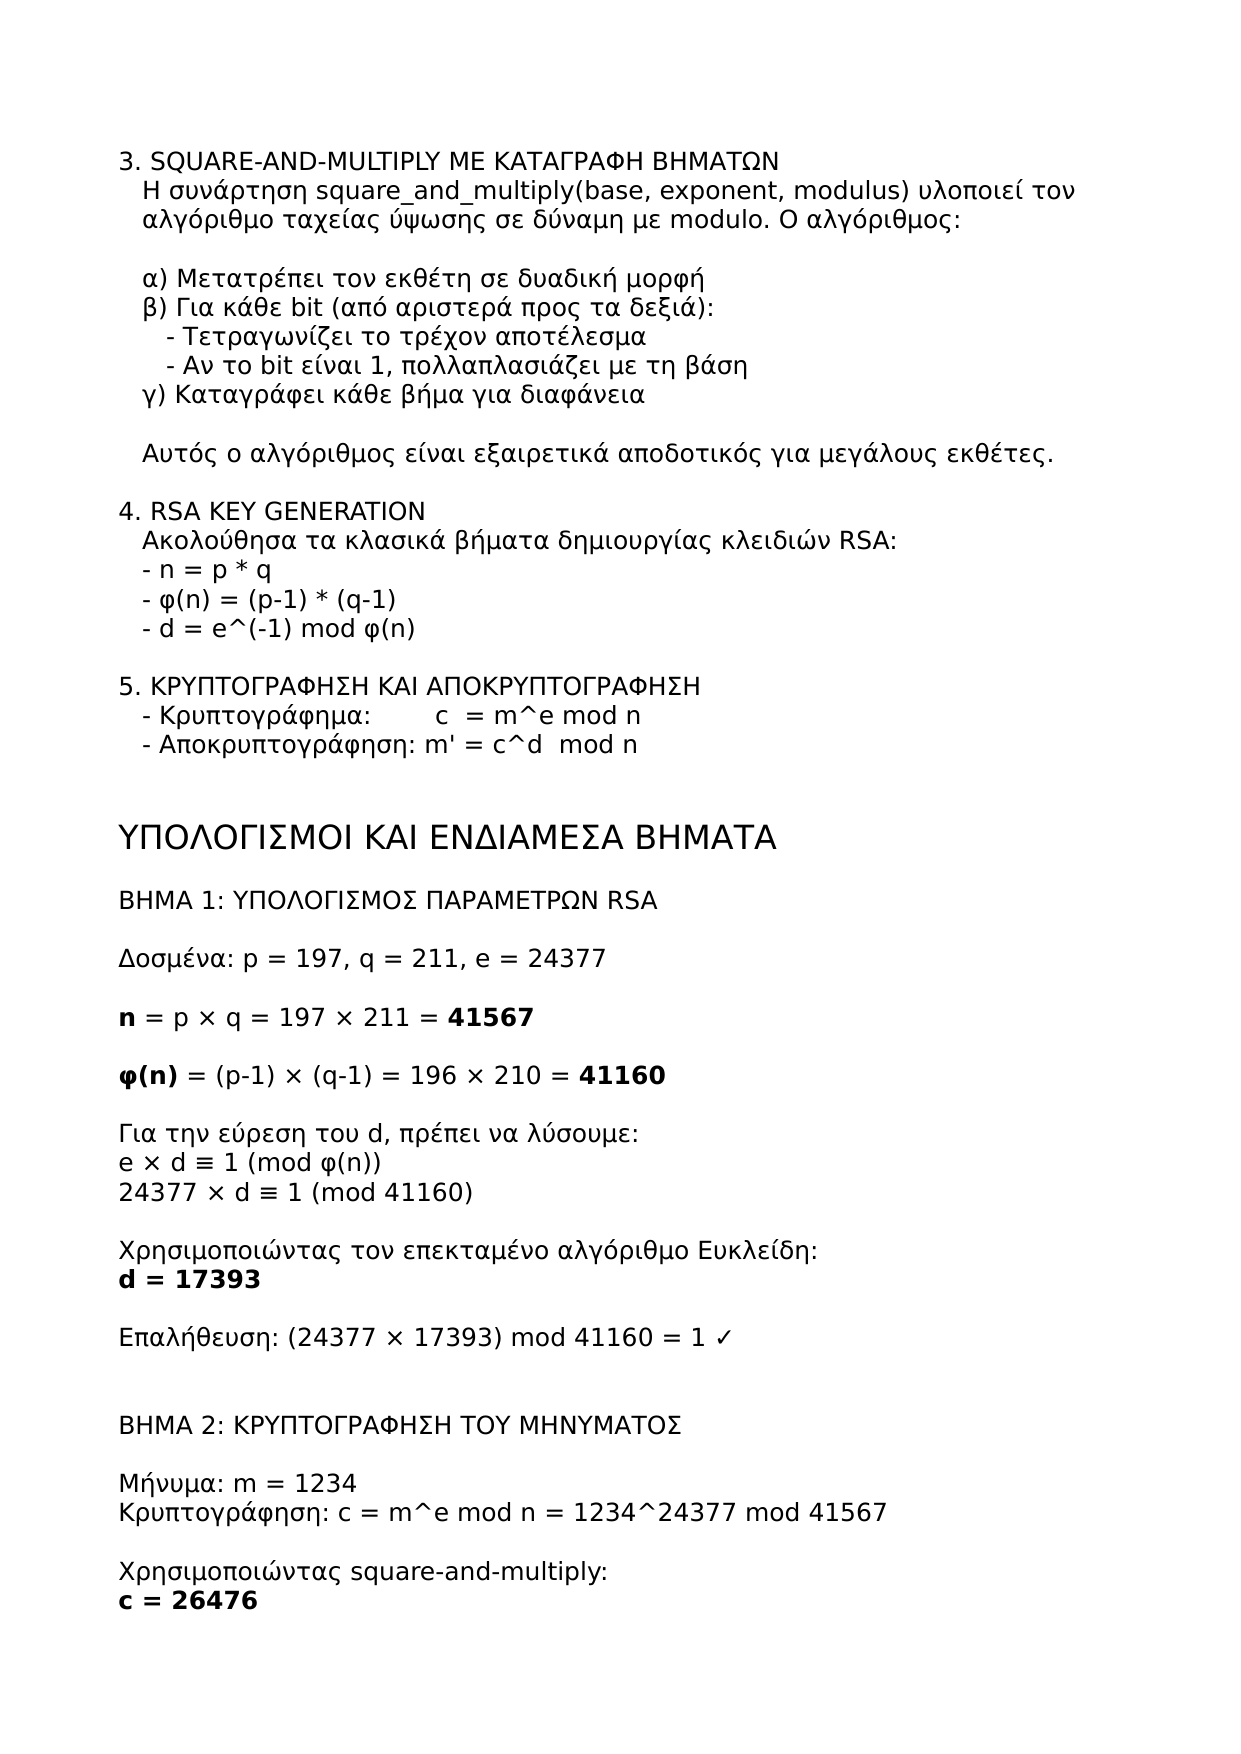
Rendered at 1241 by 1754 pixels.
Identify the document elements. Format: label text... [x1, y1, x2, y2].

text Ακολούθησα τα κλασικά βήματα δημιουργίας κλειδιών RSA: [118, 526, 1122, 556]
text - Τετραγωνίζει το τρέχον αποτέλεσμα [118, 322, 1122, 351]
text Κρυπτογράφηση: c = m^e mod n = 1234^24377 mod 41567 [118, 1499, 1122, 1528]
text n = p × q = 197 × 211 = 41567 [118, 1003, 1122, 1032]
text - n = p * q [118, 556, 1122, 585]
text c = 26476 [118, 1586, 1122, 1615]
text ΒΗΜΑ 2: ΚΡΥΠΤΟΓΡΑΦΗΣΗ ΤΟΥ ΜΗΝΥΜΑΤΟΣ [118, 1411, 1122, 1440]
text Μήνυμα: m = 1234 [118, 1469, 1122, 1499]
text 3. SQUARE-AND-MULTIPLY ΜΕ ΚΑΤΑΓΡΑΦΗ ΒΗΜΑΤΩΝ [118, 147, 1122, 176]
text - φ(n) = (p-1) * (q-1) [118, 585, 1122, 614]
text γ) Καταγράφει κάθε βήμα για διαφάνεια [118, 381, 1122, 410]
text - Κρυπτογράφημα: c = m^e mod n [118, 701, 1122, 731]
text ΥΠΟΛΟΓΙΣΜΟΙ ΚΑΙ ΕΝΔΙΑΜΕΣΑ ΒΗΜΑΤΑ [118, 818, 1122, 857]
text ΒΗΜΑ 1: ΥΠΟΛΟΓΙΣΜΟΣ ΠΑΡΑΜΕΤΡΩΝ RSA [118, 886, 1122, 915]
text Δοσμένα: p = 197, q = 211, e = 24377 [118, 944, 1122, 974]
text 24377 × d ≡ 1 (mod 41160) [118, 1178, 1122, 1207]
text β) Για κάθε bit (από αριστερά προς τα δεξιά): [118, 293, 1122, 322]
text 5. ΚΡΥΠΤΟΓΡΑΦΗΣΗ ΚΑΙ ΑΠΟΚΡΥΠΤΟΓΡΑΦΗΣΗ [118, 672, 1122, 701]
text Η συνάρτηση square_and_multiply(base, exponent, modulus) υλοποιεί τον [118, 176, 1122, 206]
text e × d ≡ 1 (mod φ(n)) [118, 1149, 1122, 1178]
text Αυτός ο αλγόριθμος είναι εξαιρετικά αποδοτικός για μεγάλους εκθέτες. [118, 439, 1122, 468]
text - Αποκρυπτογράφηση: m' = c^d mod n [118, 731, 1122, 760]
text Επαλήθευση: (24377 × 17393) mod 41160 = 1 ✓ [118, 1324, 1122, 1353]
text - d = e^(-1) mod φ(n) [118, 614, 1122, 643]
text φ(n) = (p-1) × (q-1) = 196 × 210 = 41160 [118, 1061, 1122, 1090]
text Χρησιμοποιώντας square-and-multiply: [118, 1557, 1122, 1586]
text Για την εύρεση του d, πρέπει να λύσουμε: [118, 1119, 1122, 1149]
text α) Μετατρέπει τον εκθέτη σε δυαδική μορφή [118, 264, 1122, 293]
text d = 17393 [118, 1265, 1122, 1294]
text Χρησιμοποιώντας τον επεκταμένο αλγόριθμο Ευκλείδη: [118, 1236, 1122, 1265]
text 4. RSA KEY GENERATION [118, 497, 1122, 526]
text αλγόριθμο ταχείας ύψωσης σε δύναμη με modulo. Ο αλγόριθμος: [118, 206, 1122, 235]
text - Αν το bit είναι 1, πολλαπλασιάζει με τη βάση [118, 351, 1122, 381]
